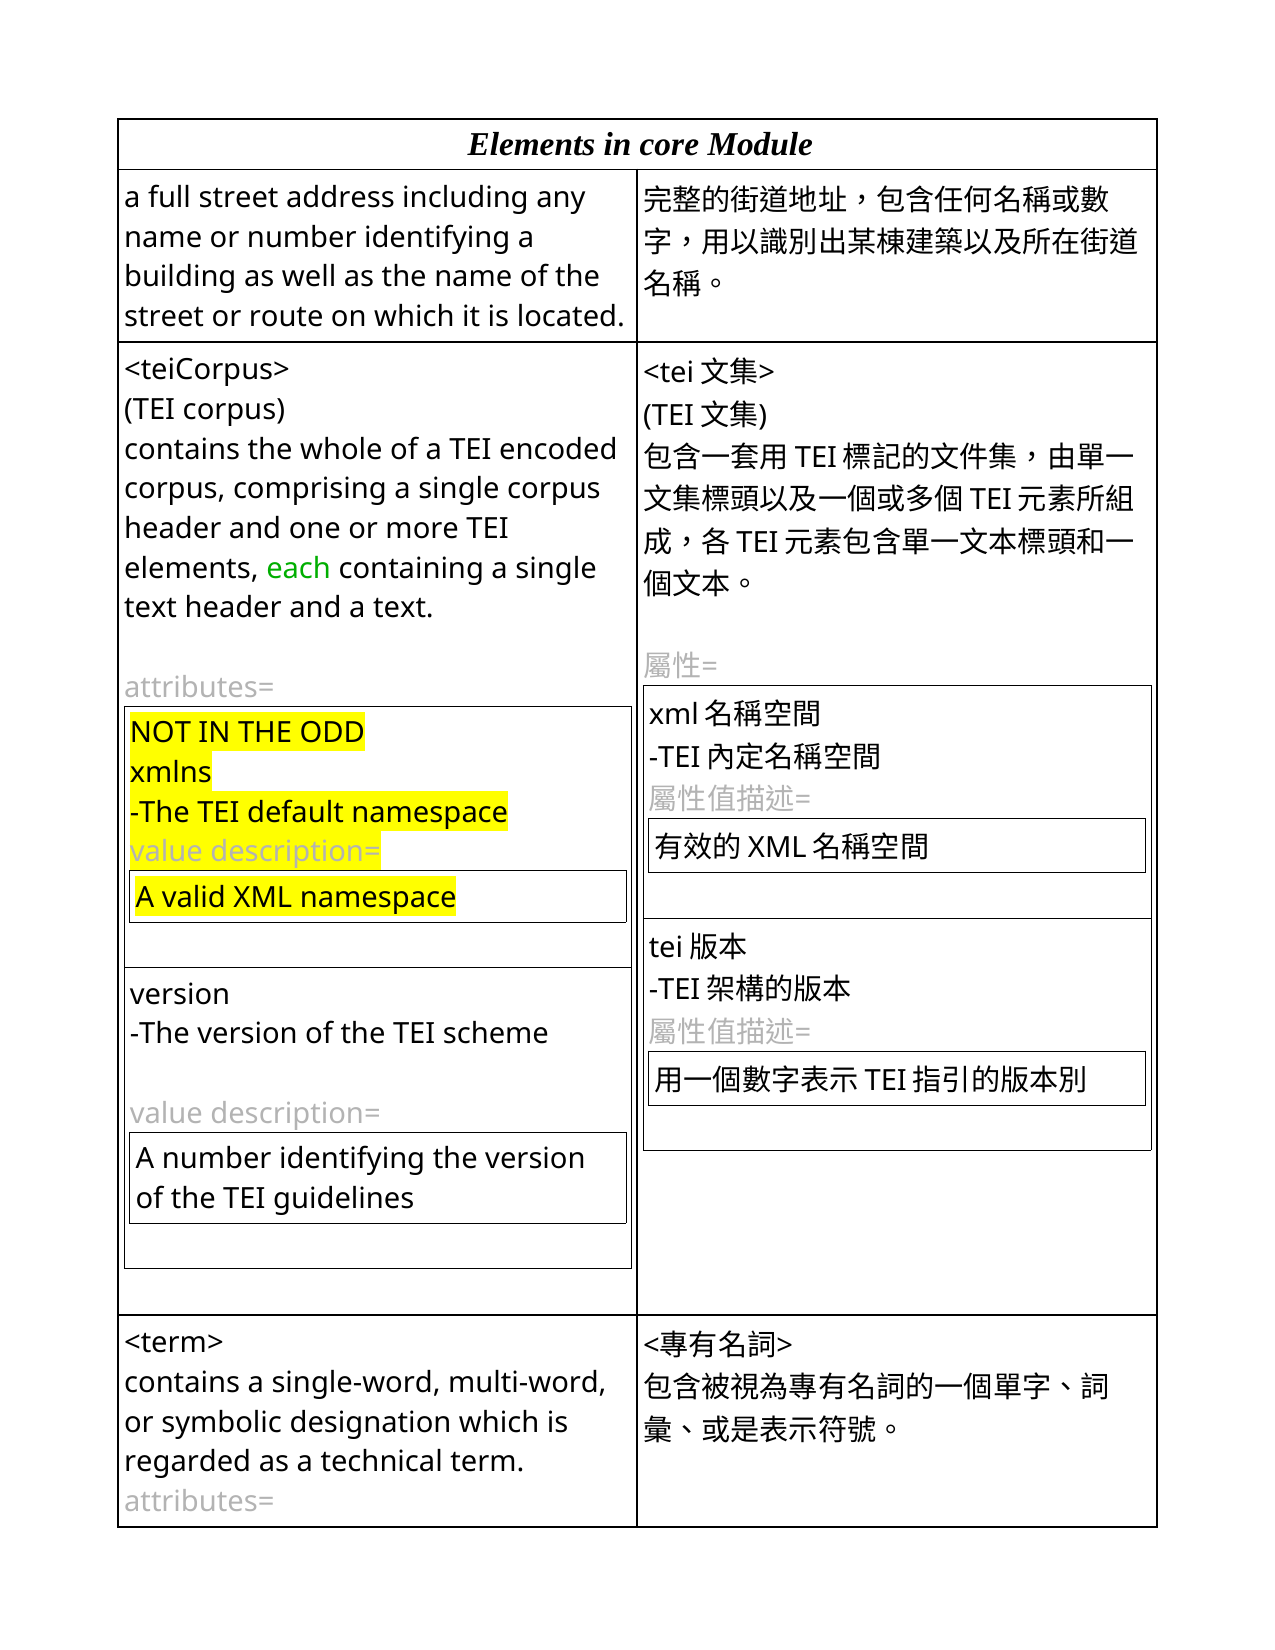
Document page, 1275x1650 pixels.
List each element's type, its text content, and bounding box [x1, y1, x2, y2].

table_cell tei版本 -TEI架構的版本 屬性值描述= [644, 919, 1151, 1150]
table_header A valid XML namespace [130, 871, 626, 922]
table_cell <term> contains a single-word, multi-word, or symbolic designation which is regarded as a technical term. attributes= [119, 1316, 636, 1526]
table_cell version -The version of the TEI scheme value description= [125, 968, 631, 1268]
table_cell <tei文集> (TEI文集) 包含一套用TEI標記的文件集，由單一文集標頭以及一個或多個TEI元素所組成，各TEI元素包含單一文本標頭和一個文本。 屬性= [638, 343, 1156, 1314]
table_cell a full street address including any name or number identifying a building as well as the name of the street or route on which it is located. [119, 170, 636, 341]
table_header A number identifying the version of the TEI guidelines [130, 1133, 626, 1223]
table_cell 完整的街道地址，包含任何名稱或數字，用以識別出某棟建築以及所在街道名稱。 [638, 170, 1156, 341]
table_header 有效的XML名稱空間 [649, 819, 1145, 872]
table_cell <專有名詞> 包含被視為專有名詞的一個單字、詞彙、或是表示符號。 [638, 1316, 1156, 1526]
table_header 用一個數字表示TEI指引的版本別 [649, 1052, 1145, 1104]
table_header NOT IN THE ODD xmlns -The TEI default namespace value description= [125, 707, 631, 967]
table_header xml名稱空間 -TEI內定名稱空間 屬性值描述= [644, 686, 1151, 917]
table_header Elements in core Module [119, 120, 1156, 168]
table_cell <teiCorpus> (TEI corpus) contains the whole of a TEI encoded corpus, comprising a single corpus header and one or more TEI elements, each containing a single text header and a text. attributes= [119, 343, 636, 1314]
